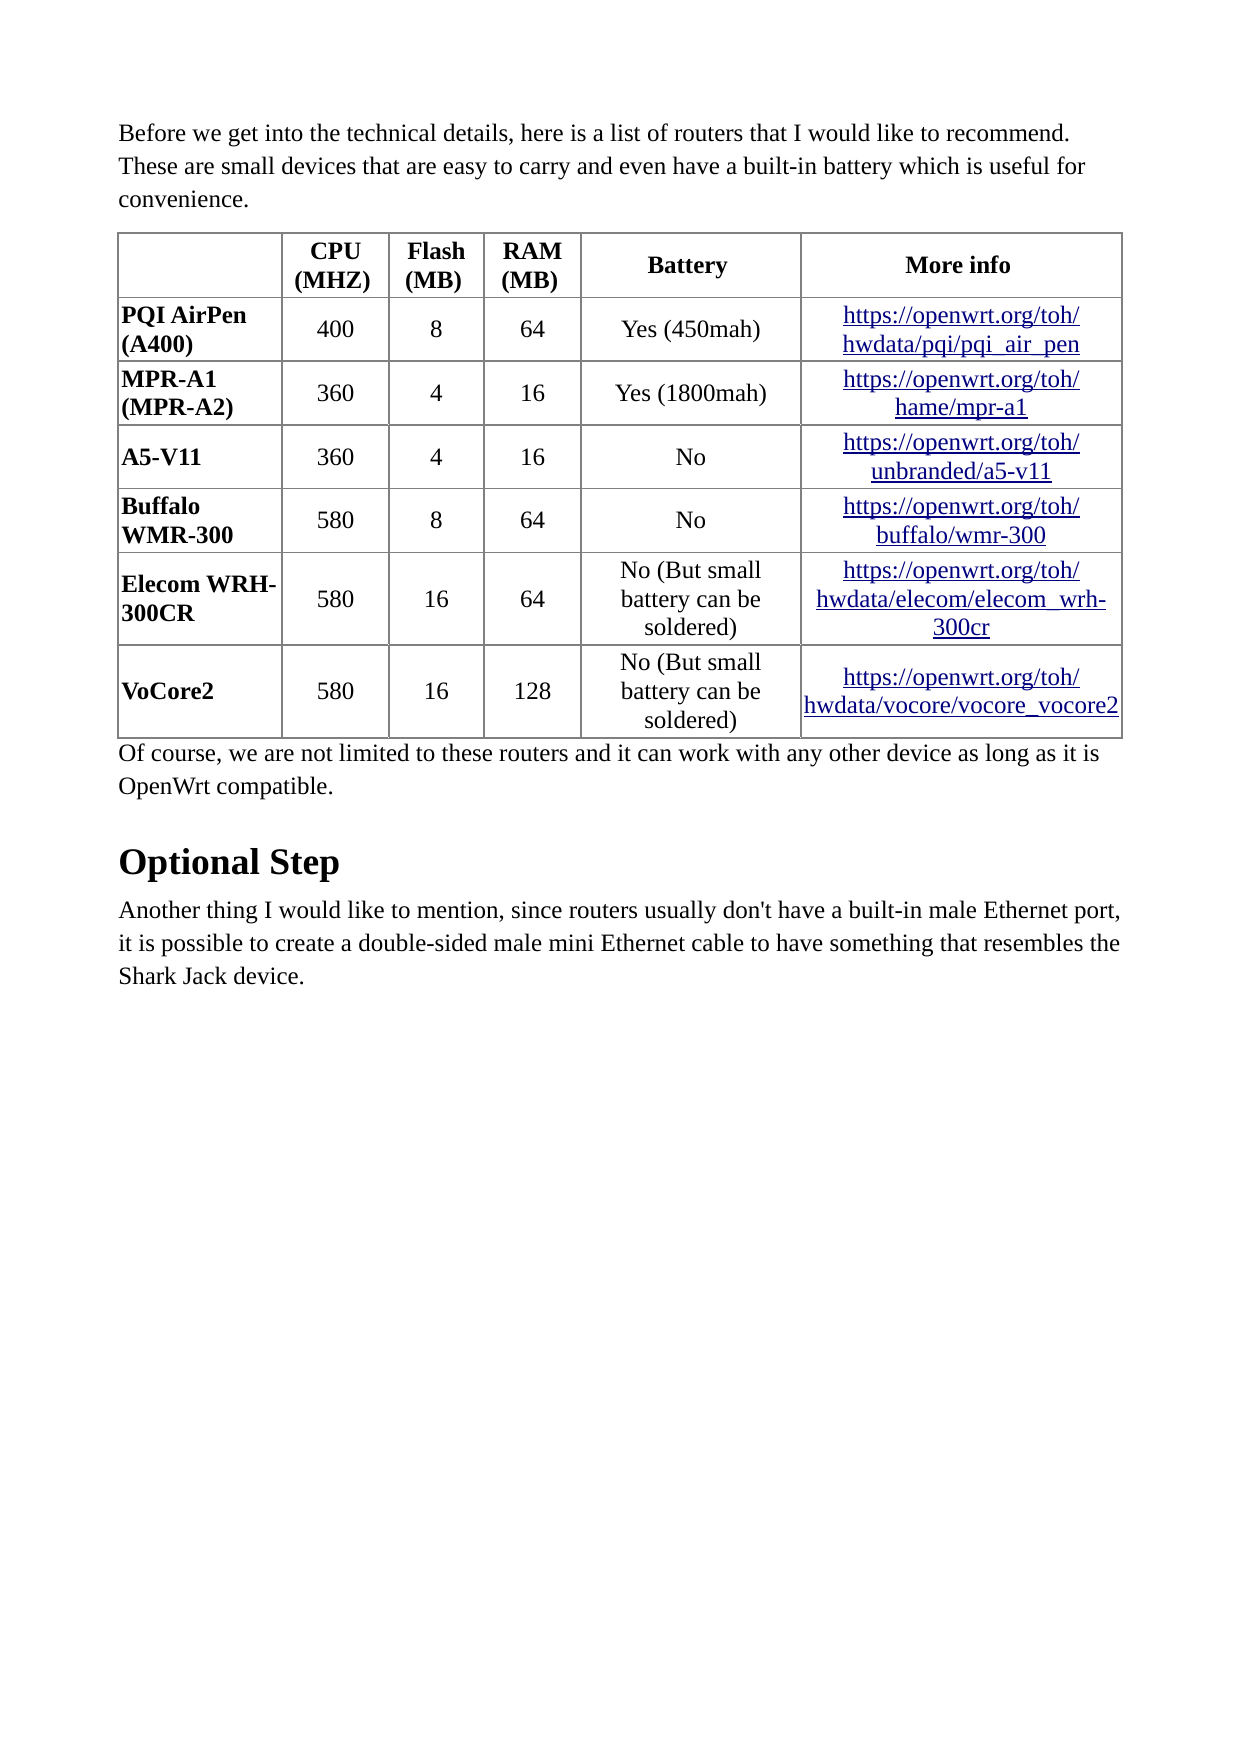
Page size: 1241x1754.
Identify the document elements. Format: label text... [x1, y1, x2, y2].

table_cell MPR-A1 (MPR-A2) [119, 362, 281, 424]
table_cell 580 [283, 553, 388, 644]
table_cell No (But small battery can be soldered) [582, 553, 800, 644]
table_header Flash (MB) [390, 234, 483, 297]
table_cell 8 [390, 298, 483, 360]
table_cell A5-V11 [119, 426, 281, 488]
table_cell 8 [390, 489, 483, 552]
table_cell 16 [390, 646, 483, 737]
table_cell 64 [485, 553, 580, 644]
table_cell https://openwrt.org/toh/unbranded/a5-v11 [802, 426, 1121, 488]
table_cell Elecom WRH-300CR [119, 553, 281, 644]
table_cell No (But small battery can be soldered) [582, 646, 800, 737]
table_cell 16 [485, 426, 580, 488]
table_cell Yes (450mah) [582, 298, 800, 360]
text Before we get into the technical details, here is a list of routers that I would like to recommend. These are small devices that are easy to carry and even have a built-in battery which is useful for convenience. [118, 118, 1122, 213]
table_cell https://openwrt.org/toh/buffalo/wmr-300 [802, 489, 1121, 552]
table_cell 128 [485, 646, 580, 737]
text Another thing I would like to mention, since routers usually don't have a built-in male Ethernet port, it is possible to create a double-sided male mini Ethernet cable to have something that resembles the Shark Jack device. [118, 895, 1122, 990]
table_cell Yes (1800mah) [582, 362, 800, 424]
table_cell No [582, 426, 800, 488]
table_cell https://openwrt.org/toh/hwdata/elecom/elecom_wrh-300cr [802, 553, 1121, 644]
text Of course, we are not limited to these routers and it can work with any other device as long as it is OpenWrt compatible. [118, 739, 1122, 800]
table_cell 360 [283, 426, 388, 488]
table_cell 16 [485, 362, 580, 424]
table_header Battery [582, 234, 800, 297]
subtitle Optional Step [118, 840, 1122, 883]
table_cell https://openwrt.org/toh/hame/mpr-a1 [802, 362, 1121, 424]
table_header CPU (MHZ) [283, 234, 388, 297]
table_cell https://openwrt.org/toh/hwdata/pqi/pqi_air_pen [802, 298, 1121, 360]
table_cell https://openwrt.org/toh/hwdata/vocore/vocore_vocore2 [802, 646, 1121, 737]
table_cell PQI AirPen (A400) [119, 298, 281, 360]
table_cell VoCore2 [119, 646, 281, 737]
table_cell 580 [283, 646, 388, 737]
table_header More info [802, 234, 1121, 297]
table_cell 64 [485, 489, 580, 552]
table_cell 360 [283, 362, 388, 424]
table_header RAM (MB) [485, 234, 580, 297]
table_cell No [582, 489, 800, 552]
table_cell Buffalo WMR-300 [119, 489, 281, 552]
table_cell 16 [390, 553, 483, 644]
table_header [119, 234, 281, 297]
table_cell 4 [390, 362, 483, 424]
table_cell 580 [283, 489, 388, 552]
table_cell 400 [283, 298, 388, 360]
table_cell 64 [485, 298, 580, 360]
table_cell 4 [390, 426, 483, 488]
